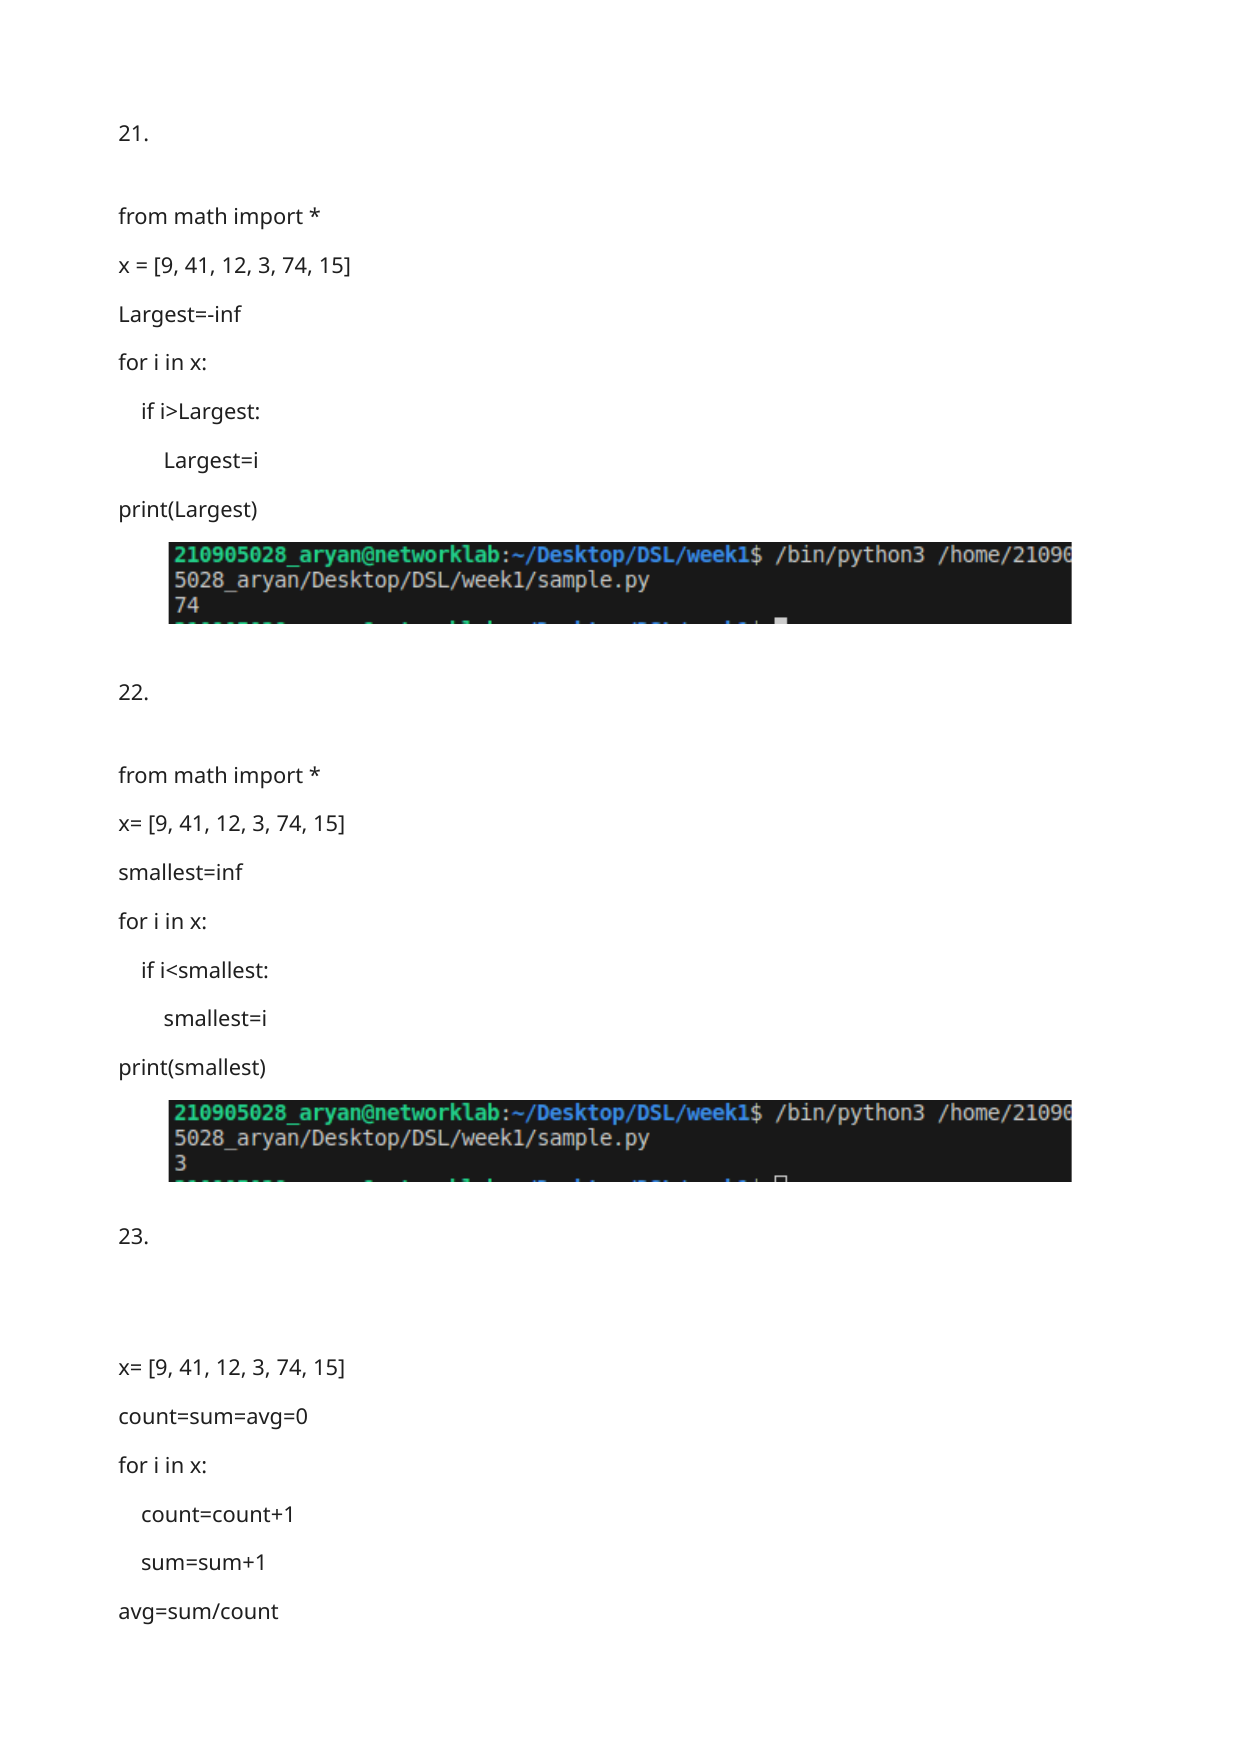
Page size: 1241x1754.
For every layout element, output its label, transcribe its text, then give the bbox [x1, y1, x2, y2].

text for i in x: [118, 347, 1122, 377]
text 22. [118, 677, 1122, 741]
text from math import * [118, 201, 1122, 231]
text from math import * [118, 759, 1122, 789]
text x= [9, 41, 12, 3, 74, 15] [118, 808, 1122, 838]
text count=count+1 [118, 1498, 1122, 1528]
text count=sum=avg=0 [118, 1401, 1122, 1431]
picture [168, 542, 1072, 624]
text for i in x: [118, 1450, 1122, 1479]
text if i<smallest: [118, 954, 1122, 984]
text if i>Largest: [118, 396, 1122, 426]
text smallest=inf [118, 857, 1122, 887]
picture [168, 1100, 1072, 1182]
text print(smallest) [118, 1052, 1122, 1082]
text Largest=i [118, 445, 1122, 474]
text avg=sum/count [118, 1596, 1122, 1626]
text smallest=i [118, 1003, 1122, 1033]
text x= [9, 41, 12, 3, 74, 15] [118, 1352, 1122, 1382]
text x = [9, 41, 12, 3, 74, 15] [118, 250, 1122, 279]
text 21. [118, 118, 1122, 182]
text print(Largest) [118, 493, 1122, 523]
text for i in x: [118, 906, 1122, 936]
text sum=sum+1 [118, 1547, 1122, 1577]
text Largest=-inf [118, 298, 1122, 328]
text 23. [118, 1101, 1122, 1284]
